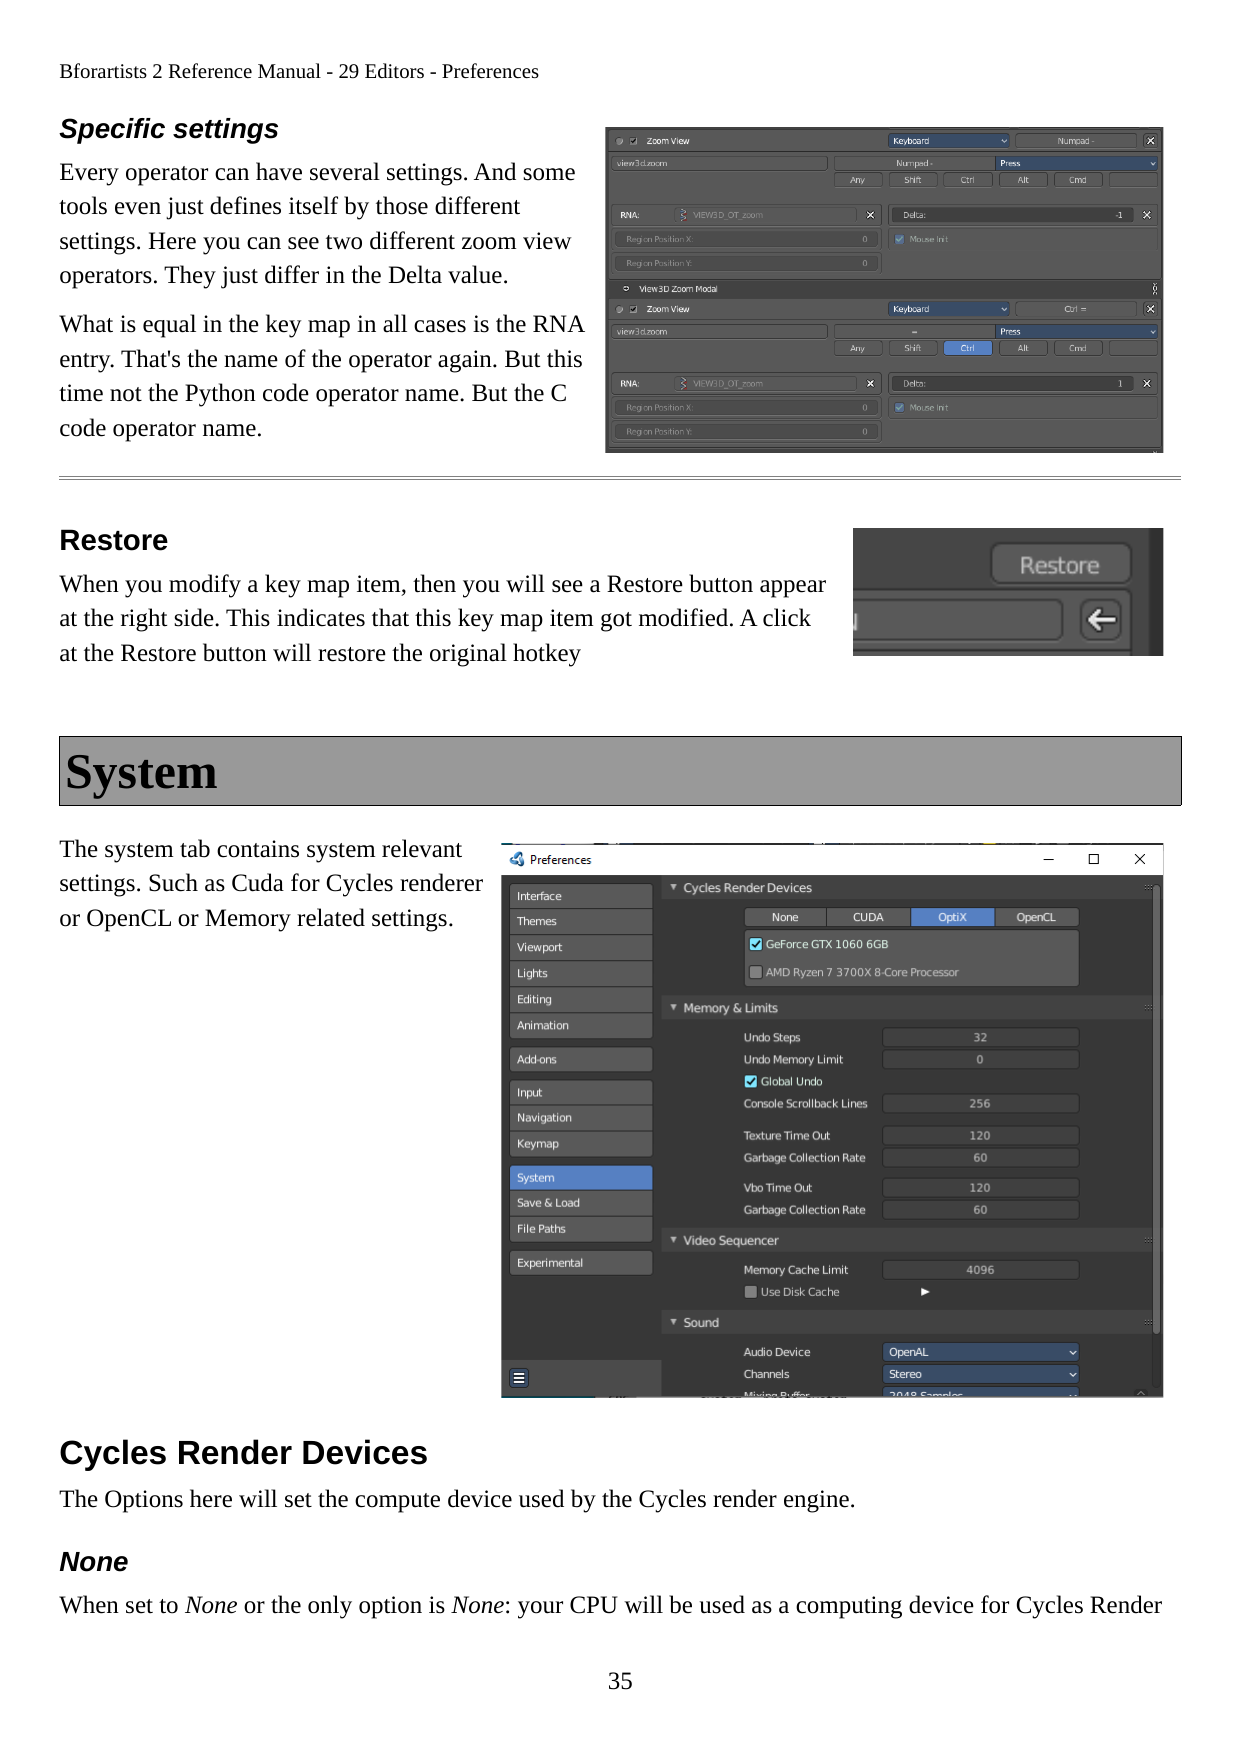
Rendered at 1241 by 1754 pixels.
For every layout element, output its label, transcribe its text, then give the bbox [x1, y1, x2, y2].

text When you modify a key map item, then you will see a Restore button appear at the right side. This indicates that this key map item got modified. A click at the Restore button will restore the original hotkey [59, 569, 1181, 667]
text When set to None or the only option is None: your CPU will be used as a computing device for Cycles Render [59, 1590, 1181, 1619]
subtitle Cycles Render Devices [59, 1433, 1181, 1471]
text The Options here will set the compute device used by the Cycles render engine. [59, 1484, 1181, 1513]
table_header System [60, 737, 1181, 805]
picture [501, 843, 1164, 1398]
subtitle Specific settings [59, 113, 1181, 144]
text What is equal in the key map in all cases is the RNA entry. That's the name of the operator again. But this time not the Python code operator name. But the C code operator name. [59, 309, 605, 442]
text Every operator can have several settings. And some tools even just defines itself by those different settings. Here you can see two different zoom view operators. They just differ in the Delta value. [59, 157, 605, 289]
picture [853, 528, 1164, 656]
subtitle Restore [59, 523, 1181, 556]
subtitle None [59, 1546, 1181, 1577]
picture [605, 127, 1164, 453]
text The system tab contains system relevant settings. Such as Cuda for Cycles renderer or OpenCL or Memory related settings. [59, 834, 1181, 932]
